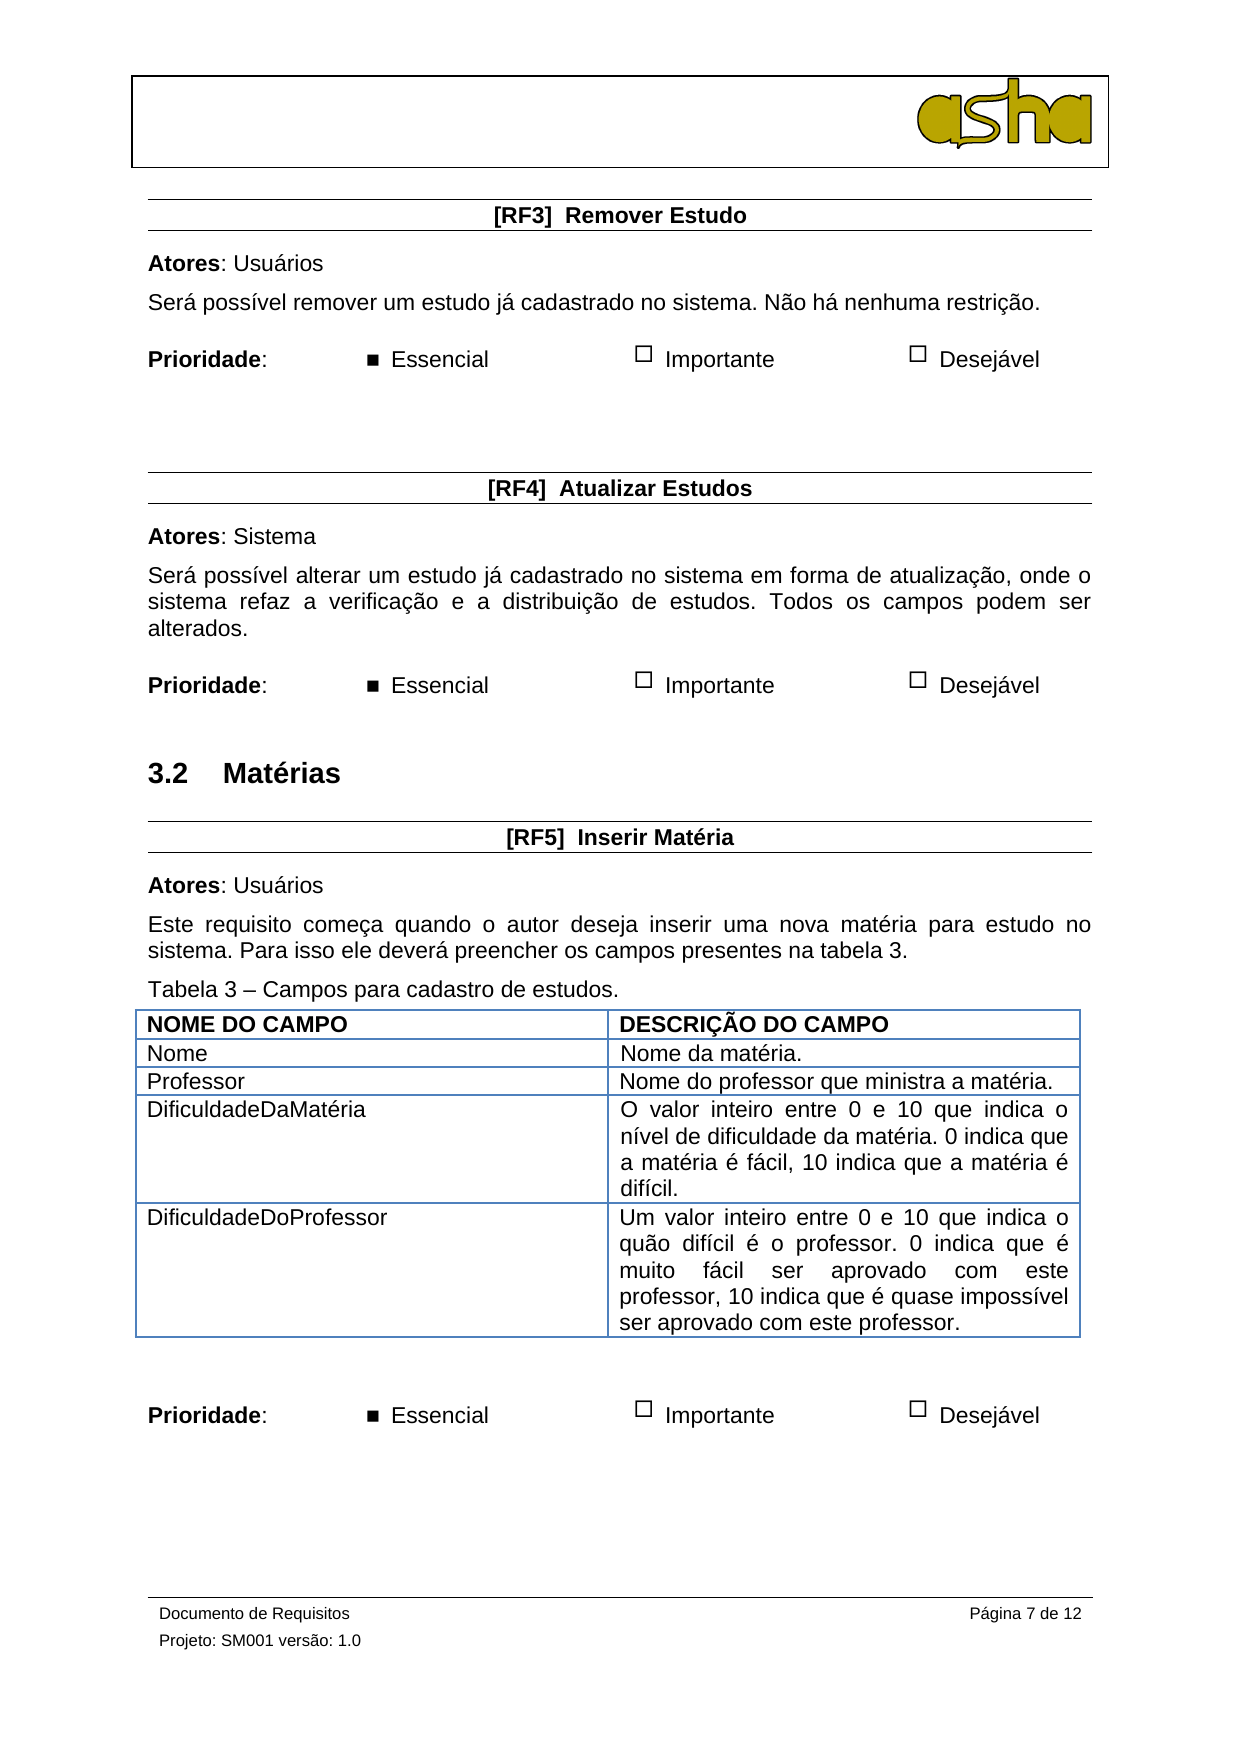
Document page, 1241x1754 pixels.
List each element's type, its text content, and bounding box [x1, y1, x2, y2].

table_header  [891, 1377, 939, 1461]
table_header ■ [342, 1377, 391, 1461]
table_header Essencial [391, 1377, 617, 1461]
table_header Desejável [939, 321, 1096, 405]
table_header Importante [665, 321, 891, 405]
table_header Desejável [939, 1377, 1096, 1461]
table_cell DificuldadeDaMatéria [137, 1096, 607, 1202]
table_header Importante [665, 1377, 891, 1461]
list Remover Estudo [148, 200, 1092, 230]
table_header Prioridade: [136, 1377, 342, 1461]
table_cell Nome do professor que ministra a matéria. [609, 1068, 1079, 1094]
table_header Importante [665, 647, 891, 731]
table_cell Nome [137, 1040, 607, 1066]
table_header NOME DO CAMPO [137, 1011, 607, 1037]
table_header Essencial [391, 647, 617, 731]
table_header DESCRIÇÃO DO CAMPO [609, 1011, 1079, 1037]
table_cell O valor inteiro entre 0 e 10 que indica o nível de dificuldade da matéria. 0 indica que a matéria é fácil, 10 indica que a matéria é difícil. [609, 1096, 1079, 1202]
table_header  [891, 647, 939, 731]
table_header ■ [342, 647, 391, 731]
table_header Desejável [939, 647, 1096, 731]
text Será possível remover um estudo já cadastrado no sistema. Não há nenhuma restrição. [148, 289, 1092, 315]
table_cell DificuldadeDoProfessor [137, 1204, 607, 1336]
list Atualizar Estudos [148, 473, 1092, 503]
table_cell Um valor inteiro entre 0 e 10 que indica o quão difícil é o professor. 0 indica que é muito fácil ser aprovado com este professor, 10 indica que é quase impossível ser aprovado com este professor. [609, 1204, 1079, 1336]
text Tabela 3 – Campos para cadastro de estudos. [148, 976, 1092, 1003]
table_header  [617, 1377, 665, 1461]
text Será possível alterar um estudo já cadastrado no sistema em forma de atualização, onde o sistema refaz a verificação e a distribuição de estudos. Todos os campos podem ser alterados. [148, 562, 1092, 641]
table_header  [891, 321, 939, 405]
text Atores: Usuários [148, 872, 1092, 899]
text Atores: Usuários [148, 250, 1092, 276]
table_cell Professor [137, 1068, 607, 1094]
subtitle Matérias [148, 756, 1092, 790]
table_header Essencial [391, 321, 617, 405]
text Atores: Sistema [148, 523, 1092, 549]
table_header Prioridade: [136, 321, 342, 405]
table_header  [617, 321, 665, 405]
picture [910, 76, 1106, 169]
table_header ■ [342, 321, 391, 405]
table_header  [617, 647, 665, 731]
table_cell Nome da matéria. [609, 1040, 1079, 1066]
text Este requisito começa quando o autor deseja inserir uma nova matéria para estudo no sistema. Para isso ele deverá preencher os campos presentes na tabela 3. [148, 911, 1092, 964]
table_header Prioridade: [136, 647, 342, 731]
list Inserir Matéria [148, 822, 1092, 852]
